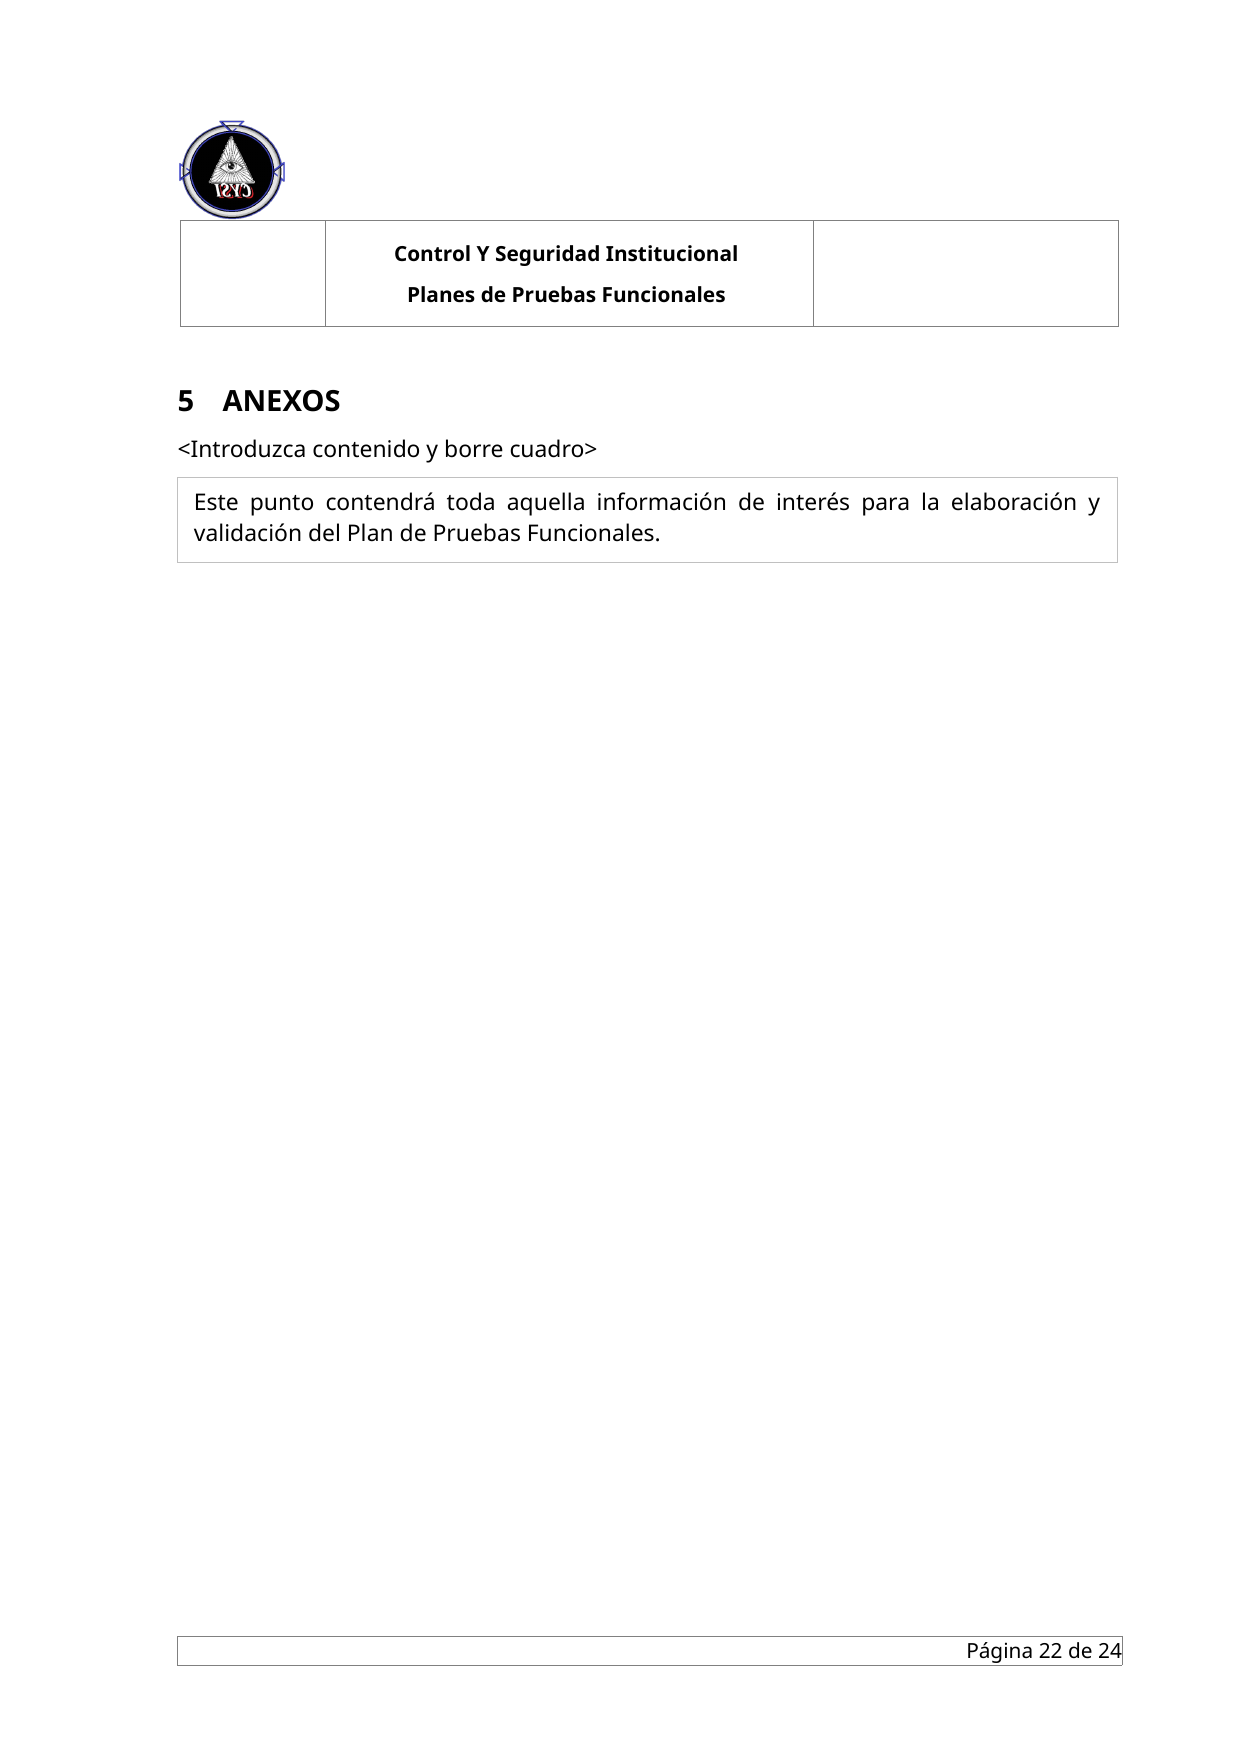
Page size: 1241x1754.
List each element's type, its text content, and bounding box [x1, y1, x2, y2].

subtitle ANEXOS [177, 381, 1122, 420]
text Este punto contendrá toda aquella información de interés para la elaboración y validación del Plan de Pruebas Funcionales. [194, 486, 1101, 548]
text <Introduzca contenido y borre cuadro> [177, 433, 1122, 464]
